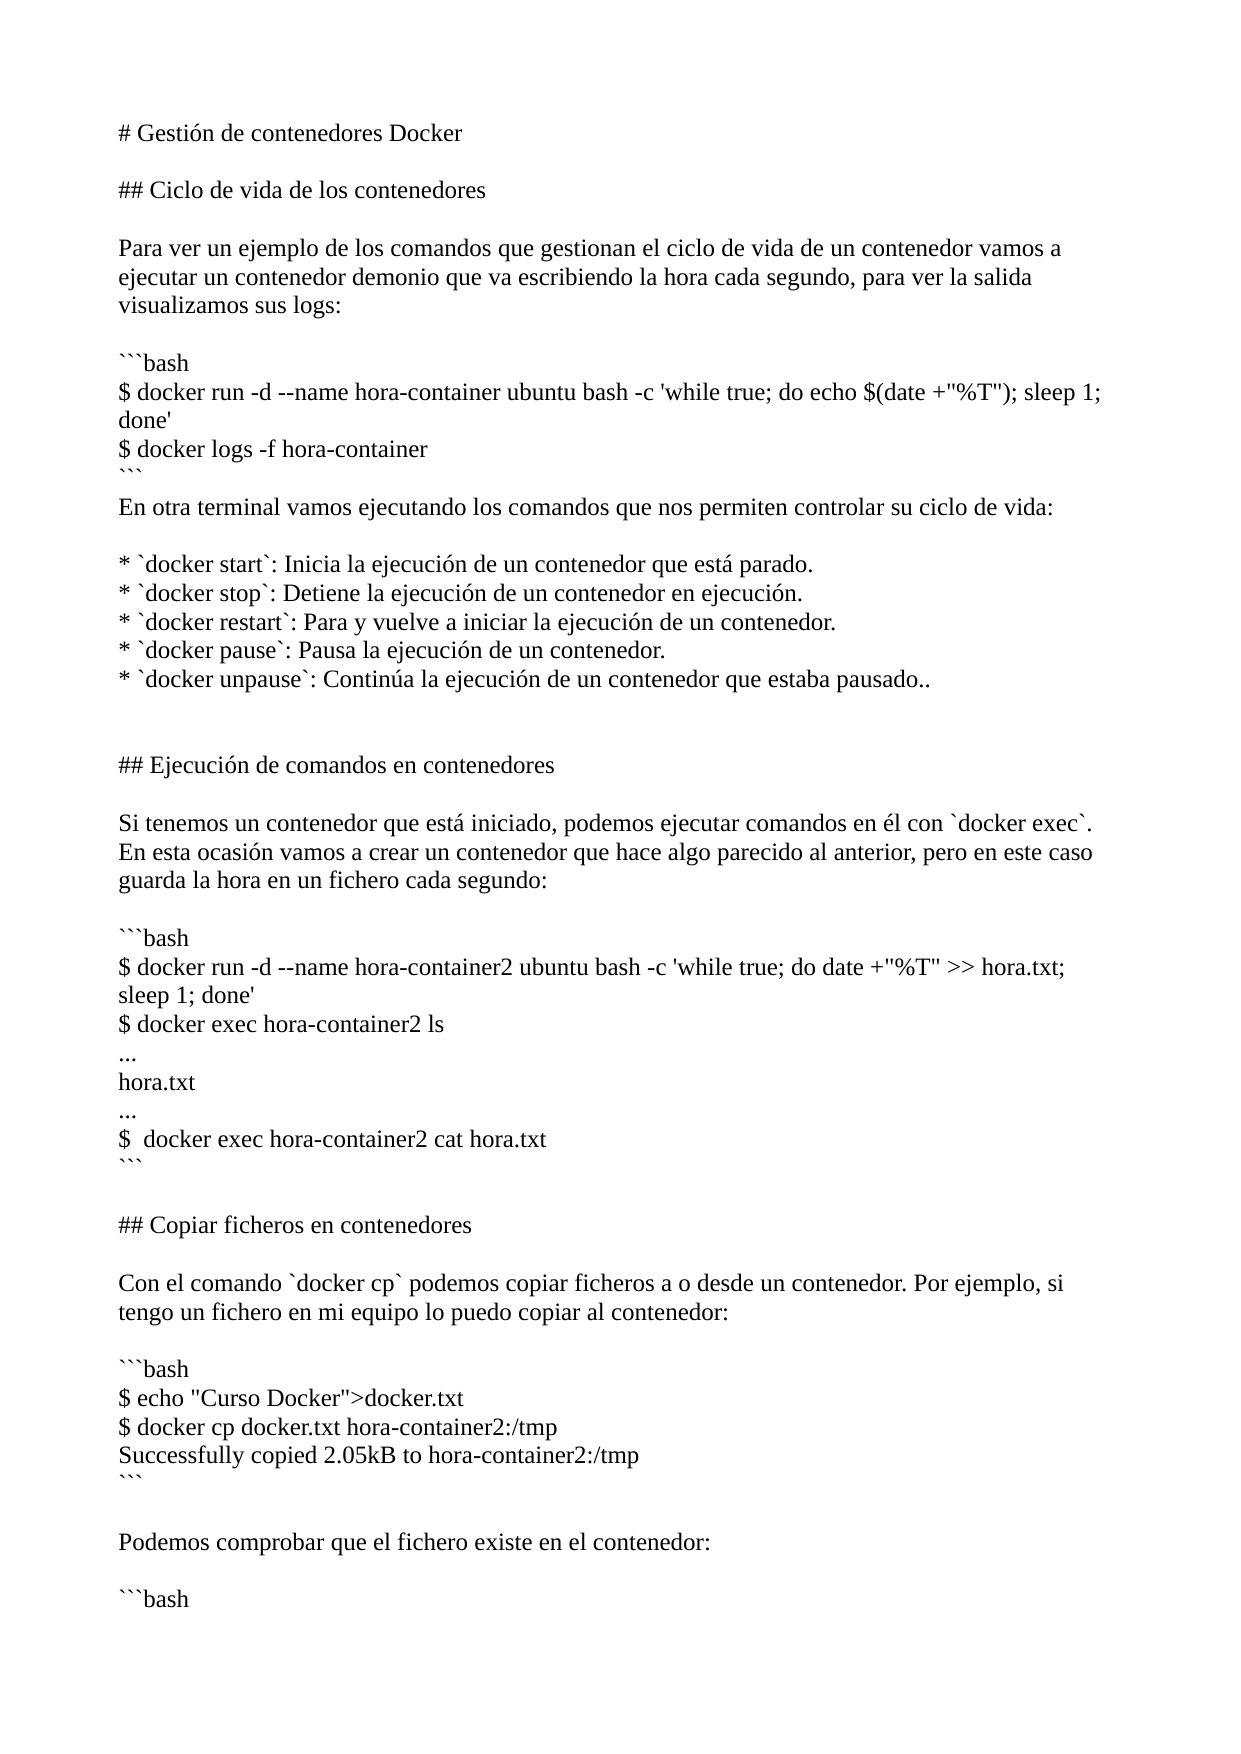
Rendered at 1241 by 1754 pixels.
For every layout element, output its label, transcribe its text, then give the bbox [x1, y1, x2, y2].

text ```bash [118, 1584, 1122, 1613]
text ## Ejecución de comandos en contenedores [118, 751, 1122, 779]
text Podemos comprobar que el fichero existe en el contenedor: [118, 1527, 1122, 1556]
text ... [118, 1096, 1122, 1124]
text ```bash [118, 923, 1122, 952]
text Para ver un ejemplo de los comandos que gestionan el ciclo de vida de un contenedor vamos a ejecutar un contenedor demonio que va escribiendo la hora cada segundo, para ver la salida visualizamos sus logs: [118, 233, 1122, 319]
text ```bash [118, 1354, 1122, 1383]
text $ docker cp docker.txt hora-container2:/tmp [118, 1412, 1122, 1441]
text ``` [118, 463, 1122, 492]
text $ docker logs -f hora-container [118, 434, 1122, 463]
text ``` [118, 1153, 1122, 1182]
text Successfully copied 2.05kB to hora-container2:/tmp [118, 1441, 1122, 1469]
text * `docker unpause`: Continúa la ejecución de un contenedor que estaba pausado.. [118, 664, 1122, 693]
text $ docker exec hora-container2 ls [118, 1009, 1122, 1038]
text ## Ciclo de vida de los contenedores [118, 176, 1122, 204]
text hora.txt [118, 1067, 1122, 1096]
text $ echo "Curso Docker">docker.txt [118, 1383, 1122, 1412]
text * `docker start`: Inicia la ejecución de un contenedor que está parado. [118, 549, 1122, 578]
text En otra terminal vamos ejecutando los comandos que nos permiten controlar su ciclo de vida: [118, 492, 1122, 521]
text * `docker pause`: Pausa la ejecución de un contenedor. [118, 636, 1122, 664]
text ``` [118, 1469, 1122, 1498]
text $ docker exec hora-container2 cat hora.txt [118, 1124, 1122, 1153]
text * `docker stop`: Detiene la ejecución de un contenedor en ejecución. [118, 578, 1122, 607]
text # Gestión de contenedores Docker [118, 118, 1122, 147]
text Con el comando `docker cp` podemos copiar ficheros a o desde un contenedor. Por ejemplo, si tengo un fichero en mi equipo lo puedo copiar al contenedor: [118, 1268, 1122, 1326]
text ## Copiar ficheros en contenedores [118, 1211, 1122, 1239]
text Si tenemos un contenedor que está iniciado, podemos ejecutar comandos en él con `docker exec`. En esta ocasión vamos a crear un contenedor que hace algo parecido al anterior, pero en este caso guarda la hora en un fichero cada segundo: [118, 808, 1122, 894]
text $ docker run -d --name hora-container ubuntu bash -c 'while true; do echo $(date +"%T"); sleep 1; done' [118, 377, 1122, 434]
text ```bash [118, 348, 1122, 377]
text ... [118, 1038, 1122, 1067]
text * `docker restart`: Para y vuelve a iniciar la ejecución de un contenedor. [118, 607, 1122, 636]
text $ docker run -d --name hora-container2 ubuntu bash -c 'while true; do date +"%T" >> hora.txt; sleep 1; done' [118, 952, 1122, 1009]
